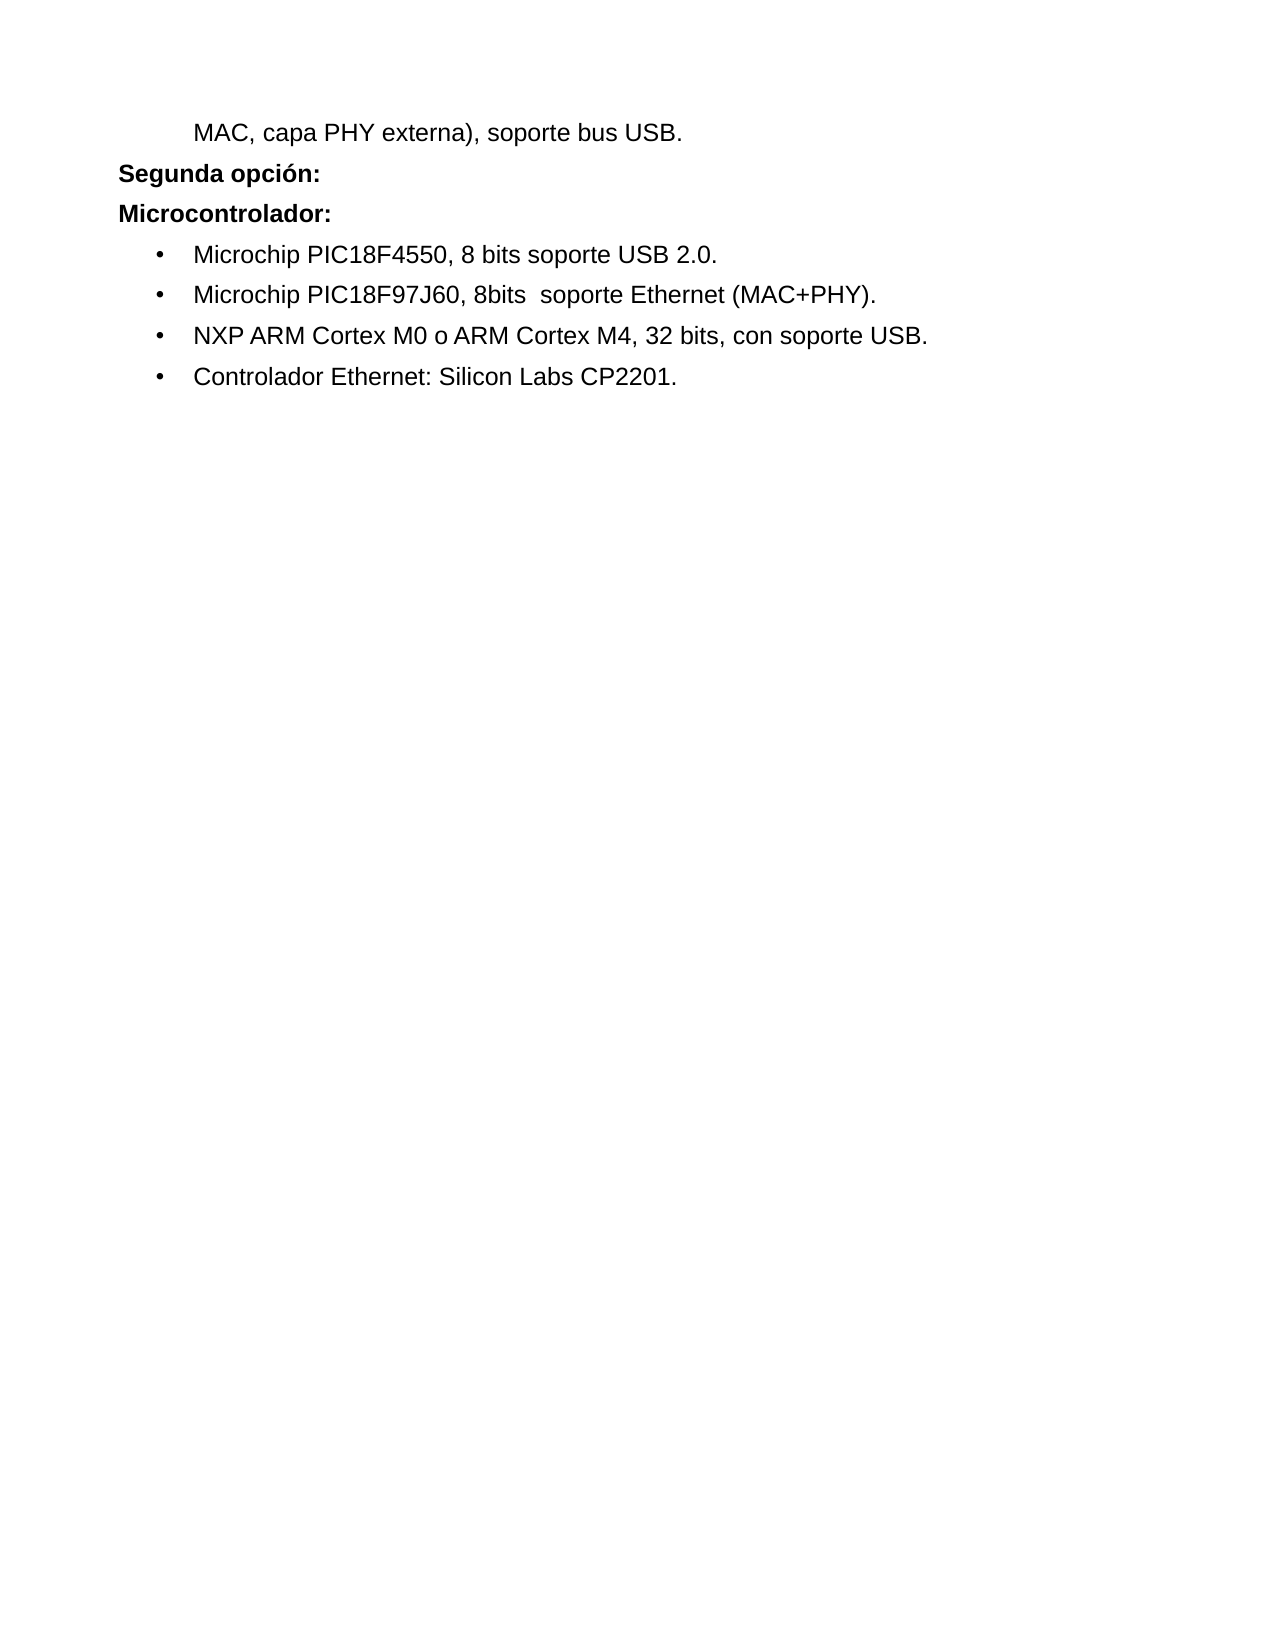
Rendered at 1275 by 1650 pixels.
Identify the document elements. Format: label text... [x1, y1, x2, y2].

text Segunda opción: [118, 159, 1157, 187]
list Controlador Ethernet: Silicon Labs CP2201. [156, 362, 1157, 390]
list Microchip PIC18F4550, 8 bits soporte USB 2.0. [156, 240, 1157, 268]
text Microcontrolador: [118, 199, 1157, 228]
list MAC, capa PHY externa), soporte bus USB. [156, 118, 1157, 147]
list Microchip PIC18F97J60, 8bits soporte Ethernet (MAC+PHY). [156, 280, 1157, 309]
list NXP ARM Cortex M0 o ARM Cortex M4, 32 bits, con soporte USB. [156, 321, 1157, 350]
